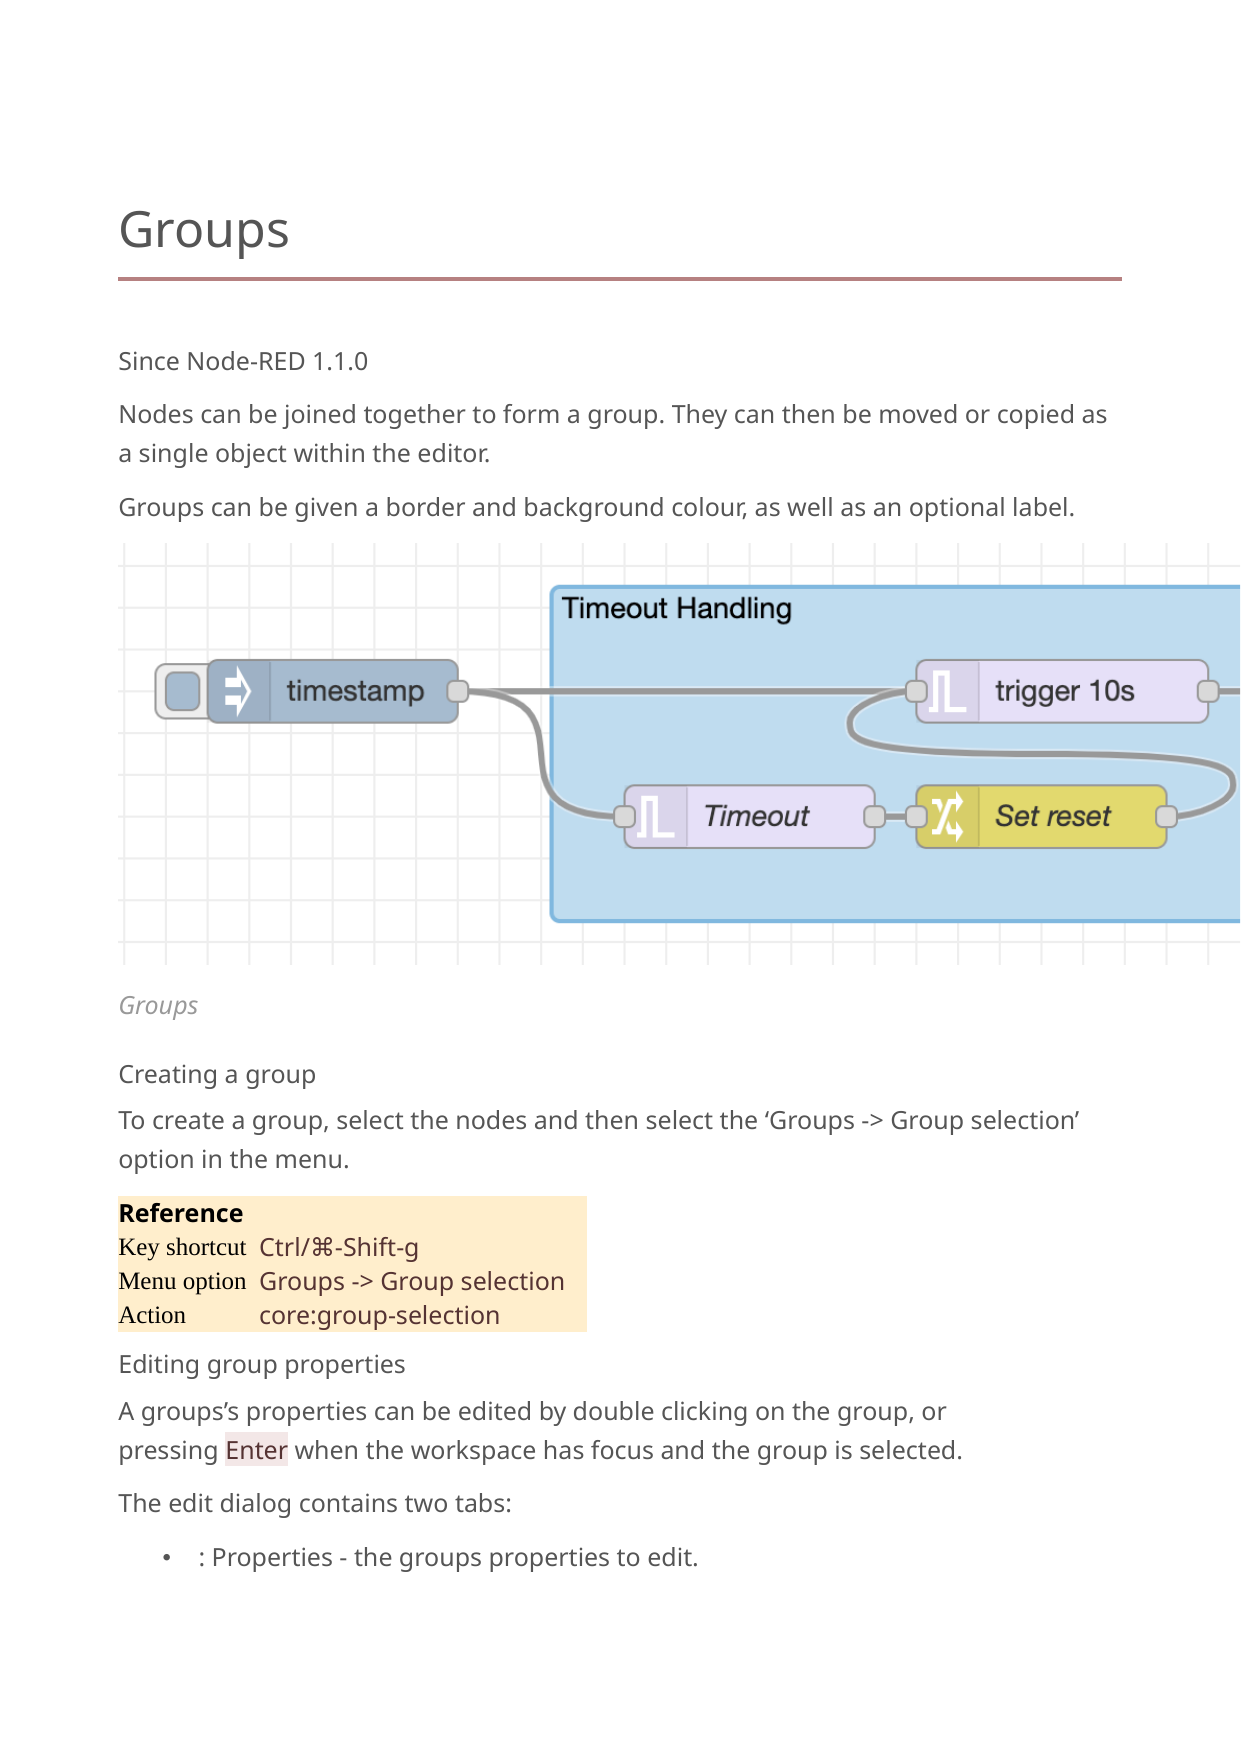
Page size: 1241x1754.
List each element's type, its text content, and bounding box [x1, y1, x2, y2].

table_cell Groups -> Group selection [259, 1264, 587, 1298]
text Nodes can be joined together to form a group. They can then be moved or copied as a single object within the editor. [118, 397, 1122, 470]
table_cell Menu option [118, 1264, 259, 1298]
table_cell Ctrl/⌘-Shift-g [259, 1230, 587, 1264]
table_cell core:group-selection [259, 1298, 587, 1332]
table_cell Action [118, 1298, 259, 1332]
subtitle Groups [118, 194, 1122, 277]
table_header Reference [118, 1196, 587, 1230]
subtitle Creating a group [118, 1056, 1122, 1090]
text To create a group, select the nodes and then select the ‘Groups -> Group selection’ option in the menu. [118, 1103, 1122, 1176]
subtitle Editing group properties [118, 1347, 1122, 1381]
text Groups [118, 988, 1122, 1022]
text The edit dialog contains two tabs: [118, 1486, 1122, 1520]
table_cell Key shortcut [118, 1230, 259, 1264]
text Groups can be given a border and background colour, as well as an optional label. [118, 490, 1122, 524]
text Since Node-RED 1.1.0 [118, 343, 1122, 377]
picture [118, 543, 1241, 965]
list : Properties - the groups properties to edit. [162, 1540, 1122, 1574]
text A groups’s properties can be edited by double clicking on the group, or pressing Enter when the workspace has focus and the group is selected. [118, 1393, 1122, 1466]
